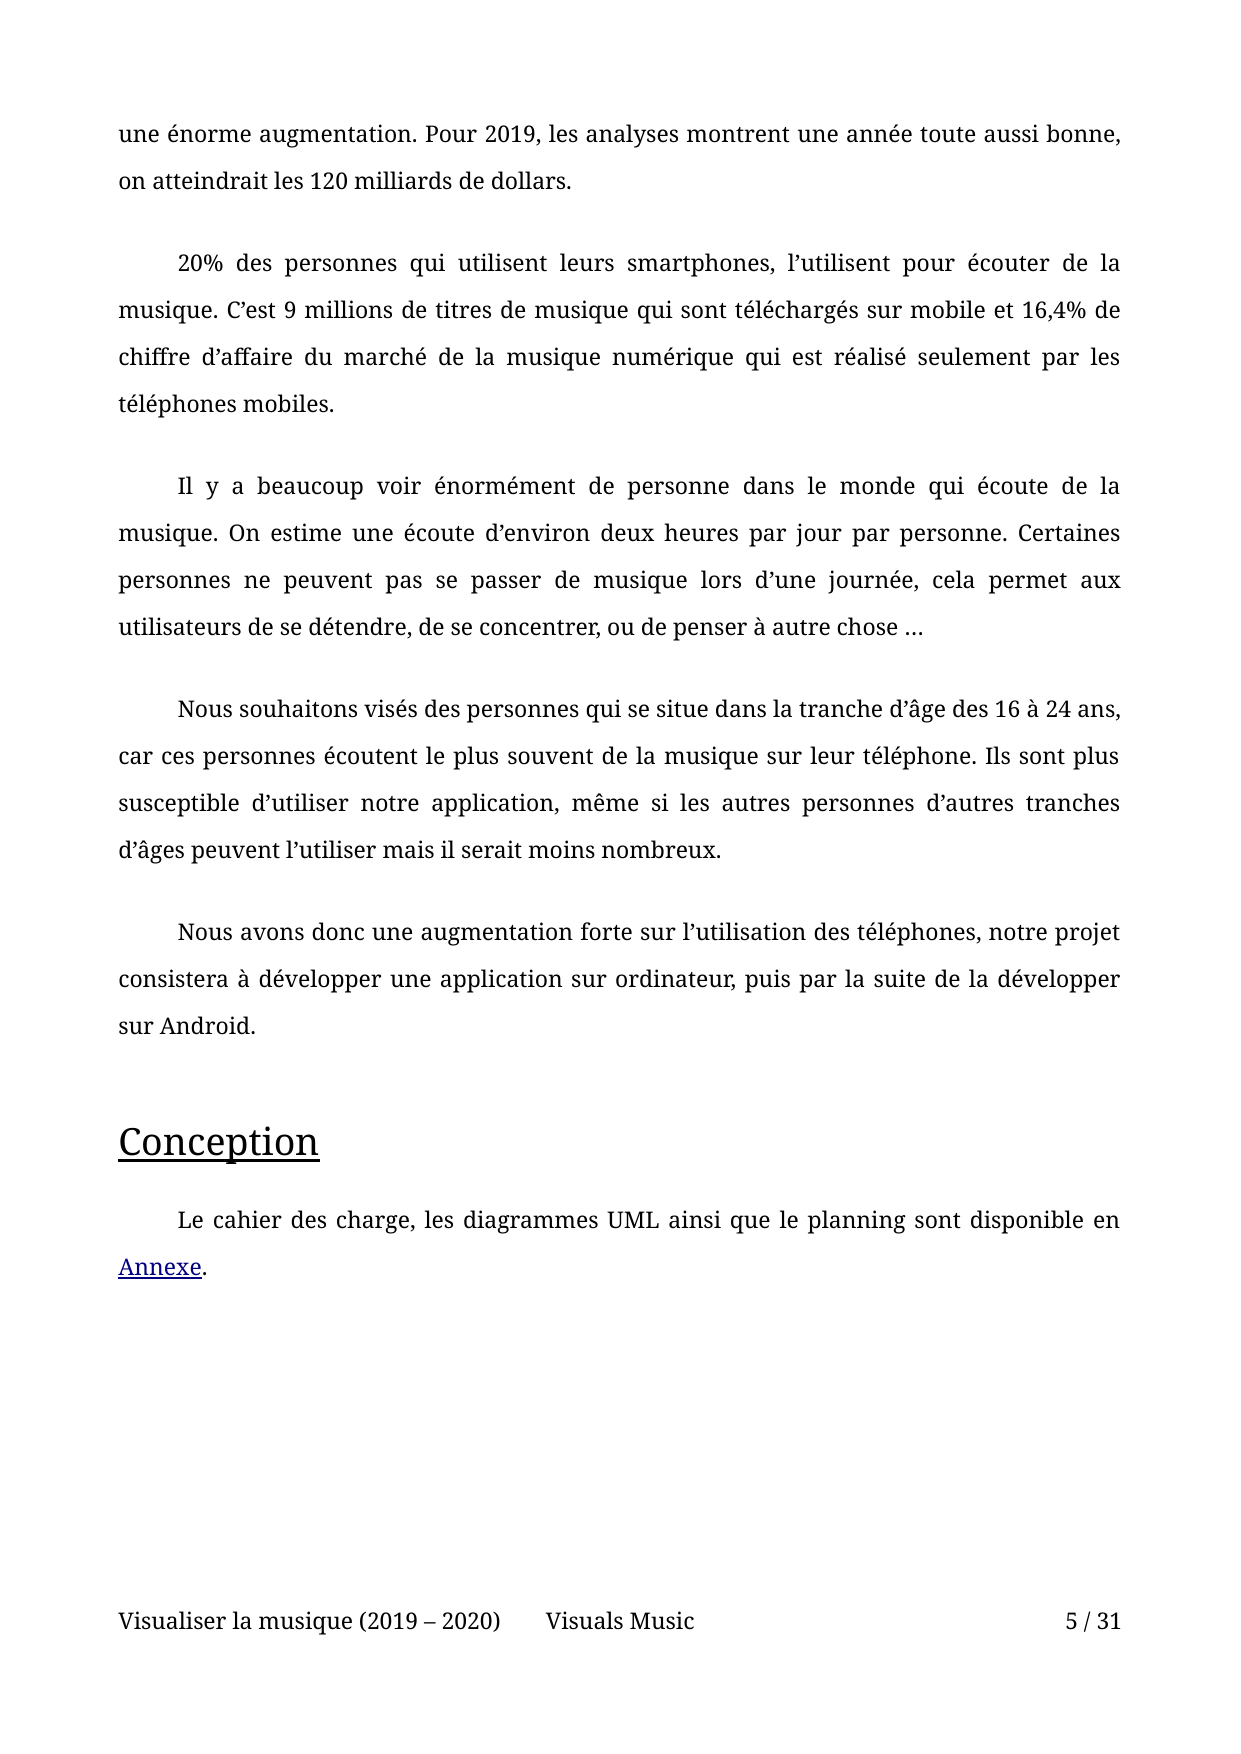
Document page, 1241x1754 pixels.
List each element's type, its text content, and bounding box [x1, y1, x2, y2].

text Il y a beaucoup voir énormément de personne dans le monde qui écoute de la musique. On estime une écoute d’environ deux heures par jour par personne. Certaines personnes ne peuvent pas se passer de musique lors d’une journée, cela permet aux utilisateurs de se détendre, de se concentrer, ou de penser à autre chose … [118, 470, 1122, 642]
text une énorme augmentation. Pour 2019, les analyses montrent une année toute aussi bonne, on atteindrait les 120 milliards de dollars. [118, 118, 1122, 196]
subtitle Conception [118, 1116, 1122, 1167]
text 20% des personnes qui utilisent leurs smartphones, l’utilisent pour écouter de la musique. C’est 9 millions de titres de musique qui sont téléchargés sur mobile et 16,4% de chiffre d’affaire du marché de la musique numérique qui est réalisé seulement par les téléphones mobiles. [118, 247, 1122, 419]
text Nous souhaitons visés des personnes qui se situe dans la tranche d’âge des 16 à 24 ans, car ces personnes écoutent le plus souvent de la musique sur leur téléphone. Ils sont plus susceptible d’utiliser notre application, même si les autres personnes d’autres tranches d’âges peuvent l’utiliser mais il serait moins nombreux. [118, 693, 1122, 865]
text Nous avons donc une augmentation forte sur l’utilisation des téléphones, notre projet consistera à développer une application sur ordinateur, puis par la suite de la développer sur Android. [118, 916, 1122, 1041]
text Le cahier des charge, les diagrammes UML ainsi que le planning sont disponible en Annexe. [118, 1204, 1122, 1282]
